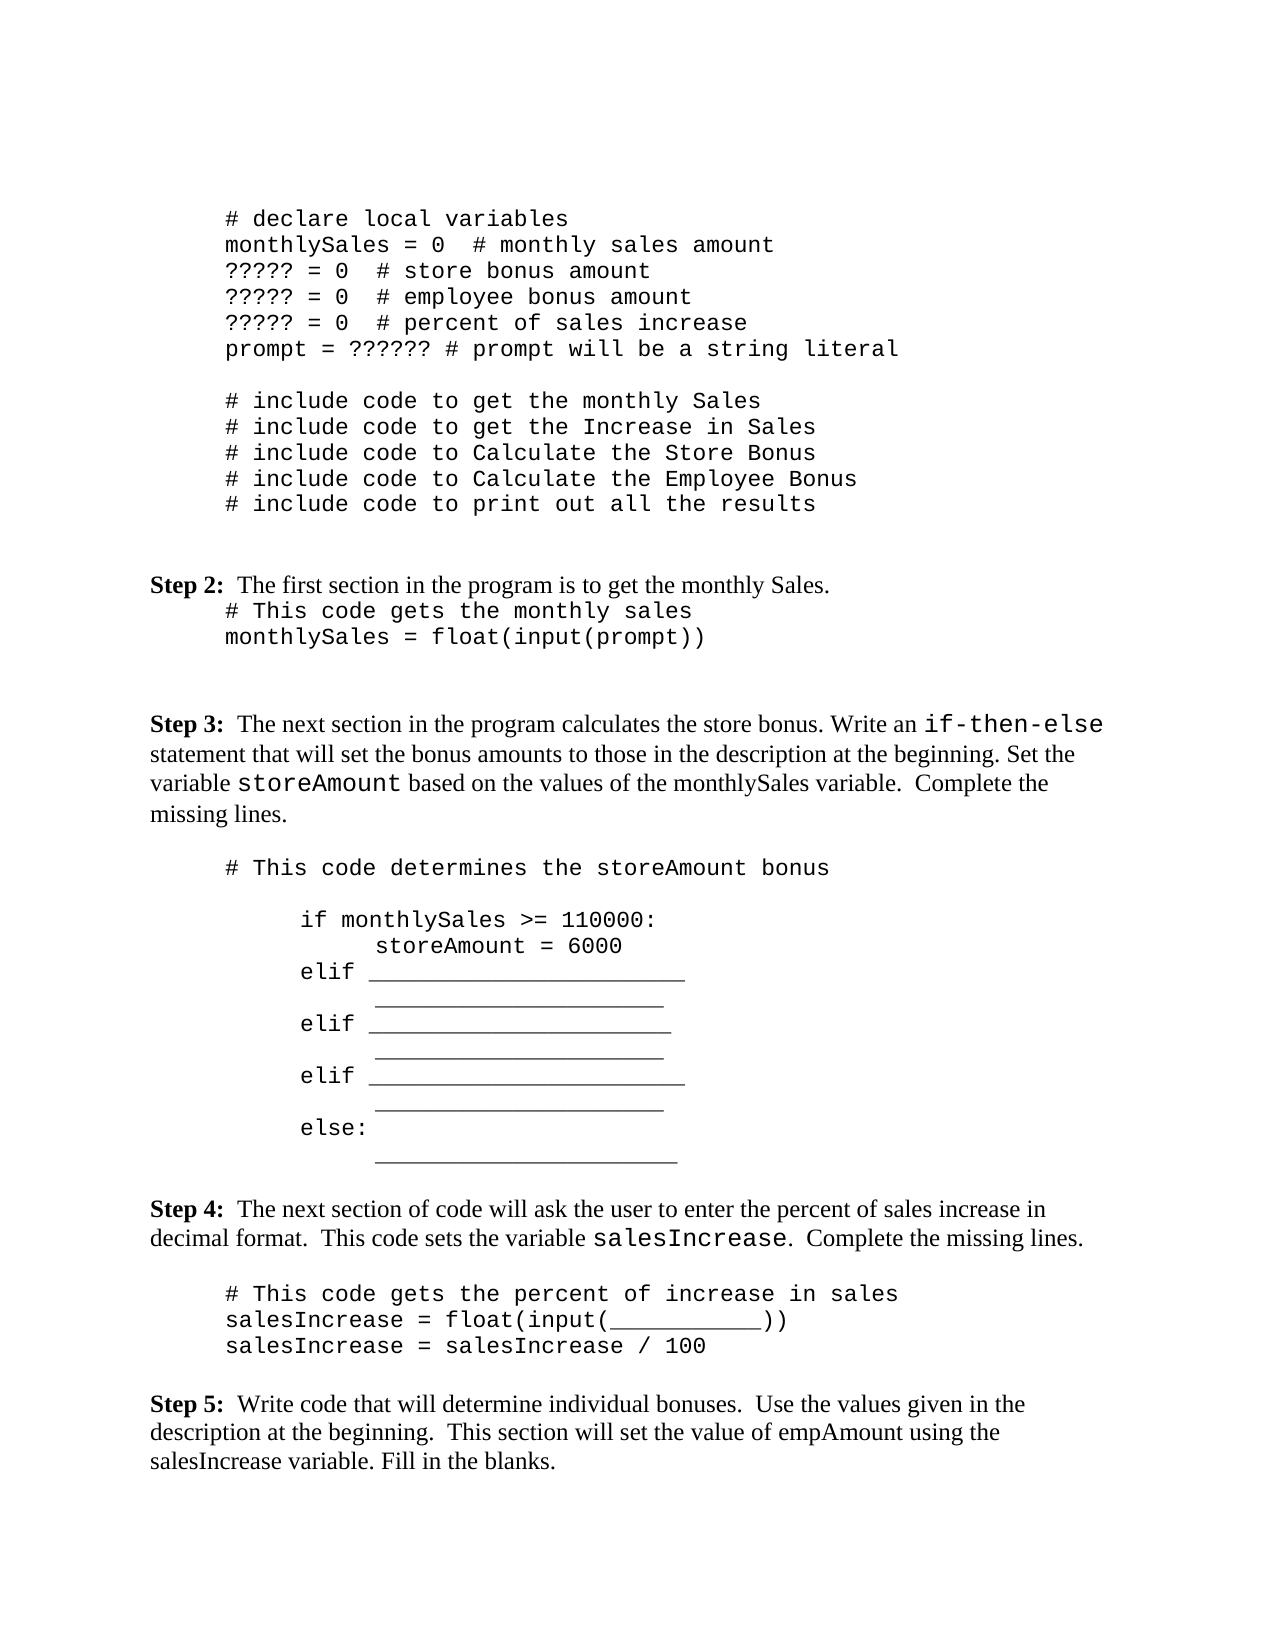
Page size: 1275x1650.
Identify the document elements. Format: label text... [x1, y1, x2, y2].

text Step 3: The next section in the program calculates the store bonus. Write an if-then-else statement that will set the bonus amounts to those in the description at the beginning. Set the variable storeAmount based on the values of the monthlySales variable. Complete the missing lines. [150, 709, 1125, 828]
text # include code to print out all the results [225, 493, 1125, 519]
text # This code gets the monthly sales [225, 599, 1125, 625]
text # include code to Calculate the Store Bonus [225, 441, 1125, 467]
text else: [225, 1116, 1125, 1142]
text ????? = 0 # store bonus amount [225, 259, 1125, 285]
text if monthlySales >= 110000: [225, 908, 1125, 934]
text Step 5: Write code that will determine individual bonuses. Use the values given in the description at the beginning. This section will set the value of empAmount using the salesIncrease variable. Fill in the blanks. [150, 1389, 1125, 1475]
text _____________________ [225, 1038, 1125, 1064]
text elif _______________________ [225, 1064, 1125, 1090]
text # declare local variables [225, 207, 1125, 233]
text salesIncrease = salesIncrease / 100 [225, 1334, 1125, 1360]
text monthlySales = float(input(prompt)) [225, 625, 1125, 651]
text # This code determines the storeAmount bonus [225, 857, 1125, 883]
text elif ______________________ [225, 1012, 1125, 1038]
text _____________________ [225, 1090, 1125, 1116]
text # include code to get the monthly Sales [225, 389, 1125, 415]
text Step 2: The first section in the program is to get the monthly Sales. [150, 571, 1125, 599]
text # include code to Calculate the Employee Bonus [225, 467, 1125, 493]
text ______________________ [225, 1142, 1125, 1168]
text prompt = ?????? # prompt will be a string literal [225, 337, 1125, 363]
text elif _______________________ [225, 960, 1125, 986]
text monthlySales = 0 # monthly sales amount [225, 233, 1125, 259]
text _____________________ [225, 986, 1125, 1012]
text # include code to get the Increase in Sales [225, 415, 1125, 441]
text storeAmount = 6000 [225, 934, 1125, 960]
text salesIncrease = float(input(___________)) [225, 1308, 1125, 1334]
text ????? = 0 # percent of sales increase [225, 311, 1125, 337]
text # This code gets the percent of increase in sales [225, 1282, 1125, 1308]
text ????? = 0 # employee bonus amount [225, 285, 1125, 311]
text Step 4: The next section of code will ask the user to enter the percent of sales increase in decimal format. This code sets the variable salesIncrease. Complete the missing lines. [150, 1194, 1125, 1253]
